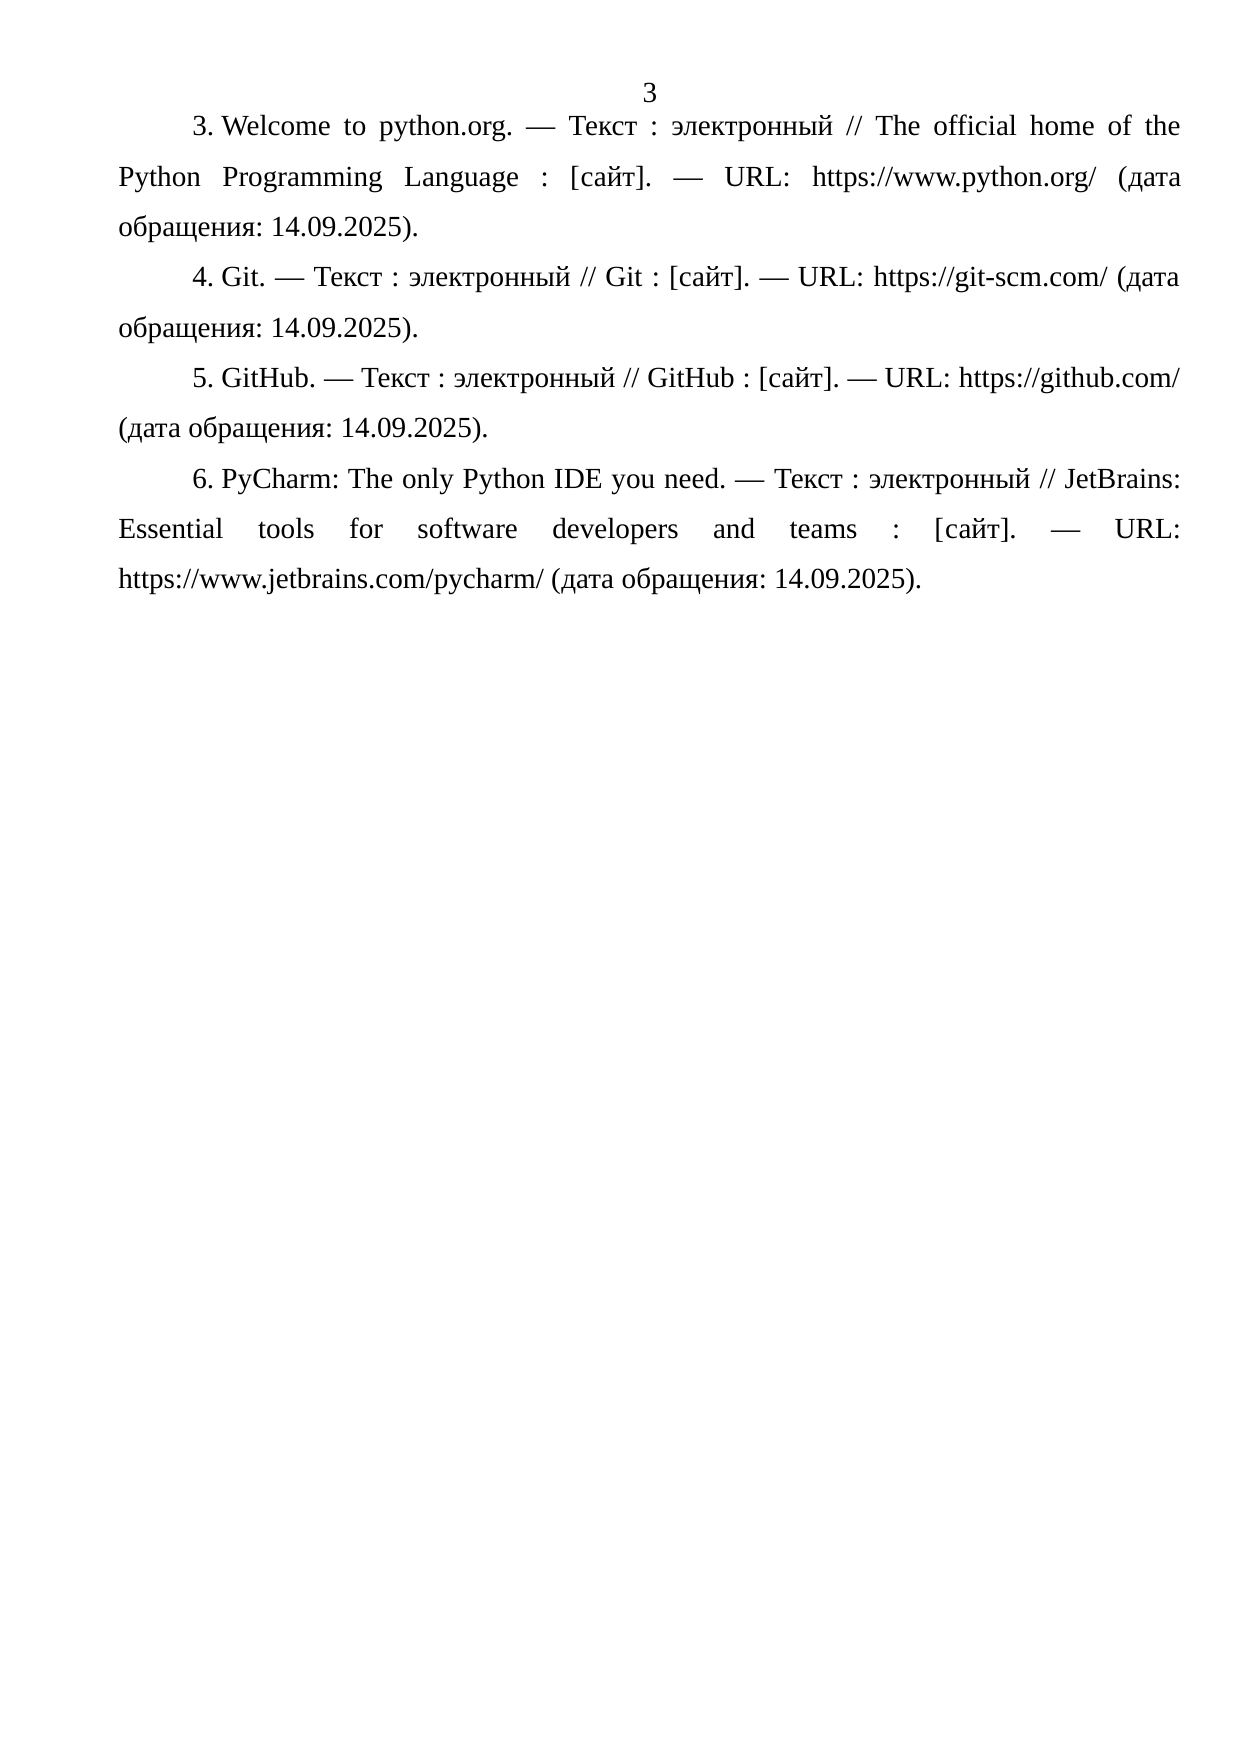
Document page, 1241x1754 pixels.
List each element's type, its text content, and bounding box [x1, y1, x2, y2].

list GitHub. — Текст : электронный // GitHub : [сайт]. — URL: https://github.com/ (дата обращения: 14.09.2025). [118, 360, 1181, 444]
list Welcome to python.org. — Текст : электронный // The official home of the Python Programming Language : [сайт]. — URL: https://www.python.org/ (дата обращения: 14.09.2025). [118, 108, 1181, 243]
list Git. — Текст : электронный // Git : [сайт]. — URL: https://git-scm.com/ (дата обращения: 14.09.2025). [118, 259, 1181, 343]
list PyCharm: The only Python IDE you need. — Текст : электронный // JetBrains: Essential tools for software developers and teams : [сайт]. — URL: https://www.jetbrains.com/pycharm/ (дата обращения: 14.09.2025). [118, 461, 1181, 595]
